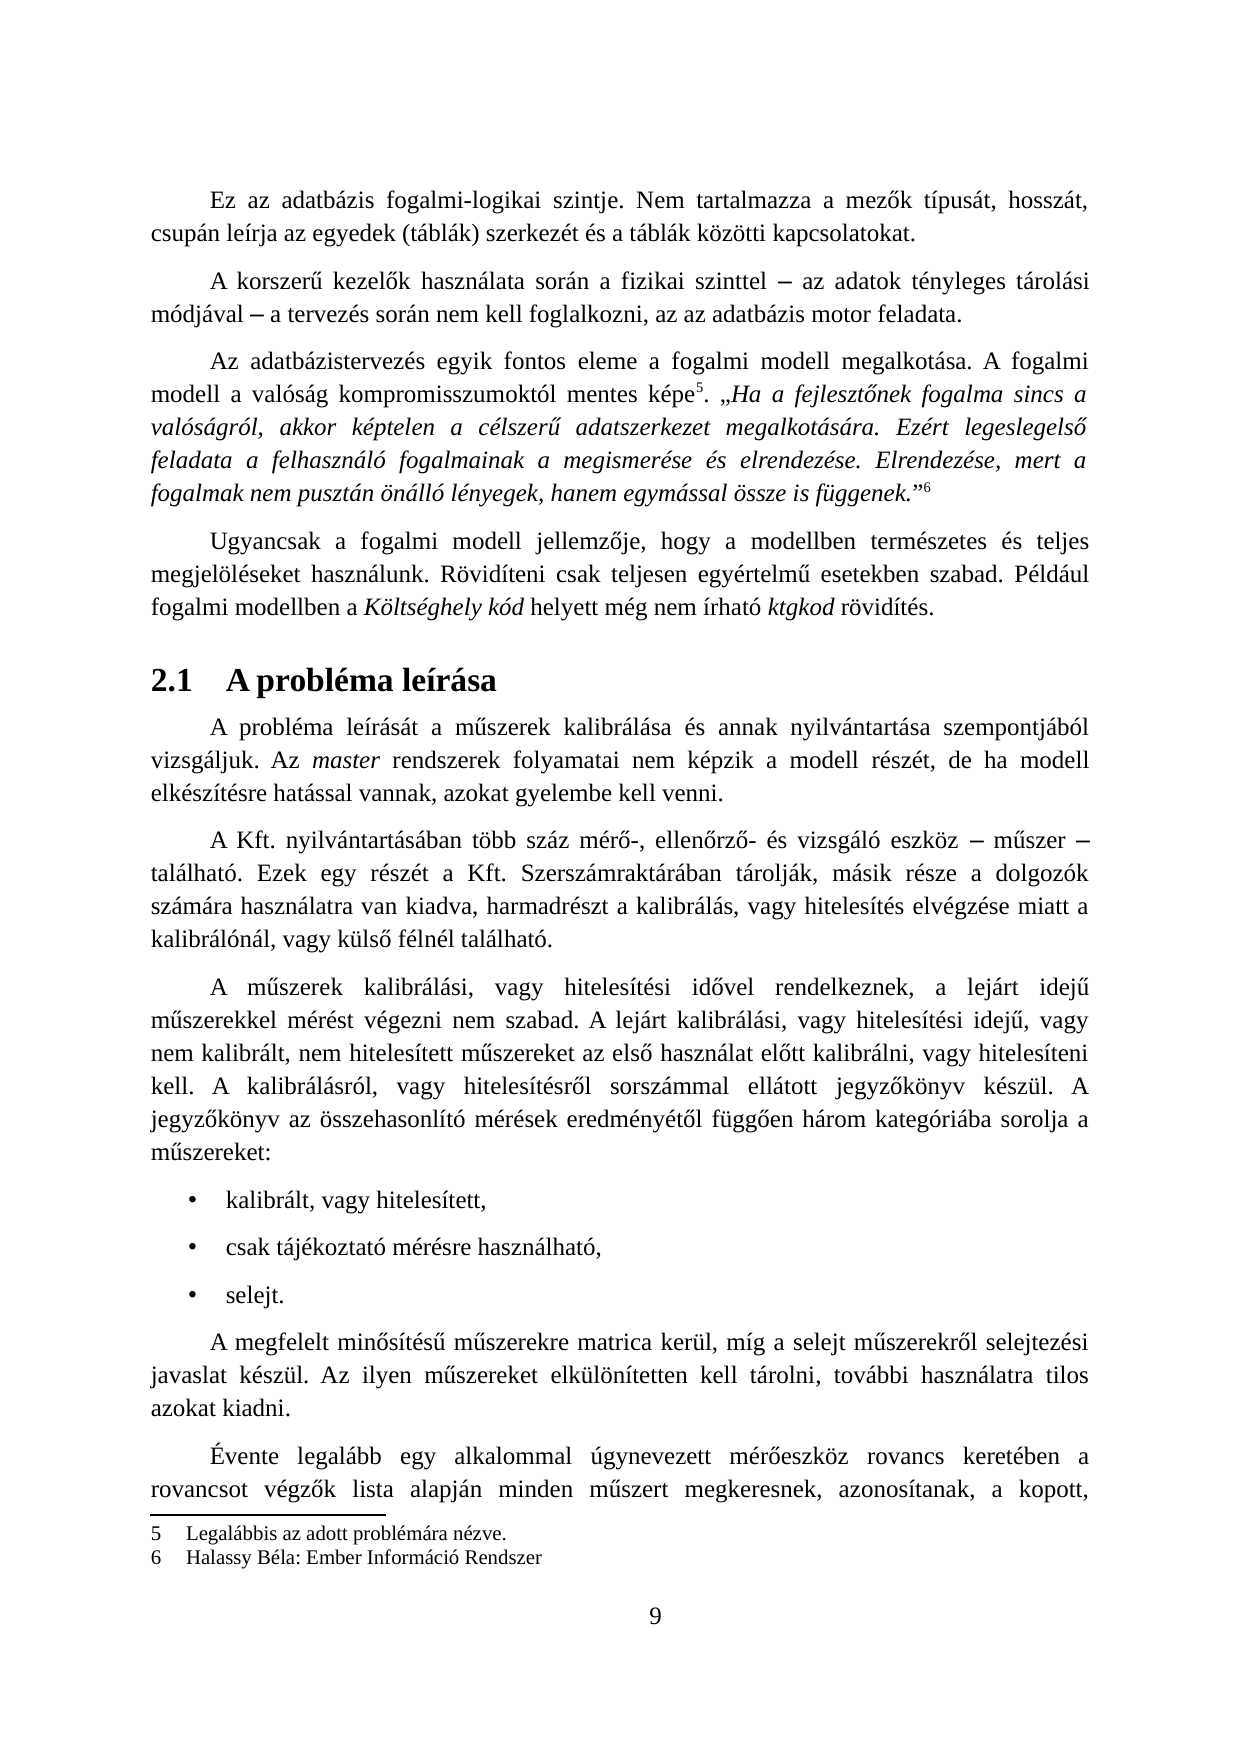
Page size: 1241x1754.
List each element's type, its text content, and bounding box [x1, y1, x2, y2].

text Az adatbázistervezés egyik fontos eleme a fogalmi modell megalkotása. A fogalmi modell a valóság kompromisszumoktól mentes képe. „Ha a fejlesztőnek fogalma sincs a valóságról, akkor képtelen a célszerű adatszerkezet megalkotására. Ezért legeslegelső feladata a felhasználó fogalmainak a megismerése és elrendezése. Elrendezése, mert a fogalmak nem pusztán önálló lényegek, hanem egymással össze is függenek.” [151, 346, 1090, 507]
list selejt. [188, 1280, 1090, 1309]
text Ez az adatbázis fogalmi-logikai szintje. Nem tartalmazza a mezők típusát, hosszát, csupán leírja az egyedek (táblák) szerkezét és a táblák közötti kapcsolatokat. [151, 185, 1090, 247]
text A Kft. nyilvántartásában több száz mérő-, ellenőrző- és vizsgáló eszköz – műszer – található. Ezek egy részét a Kft. Szerszámraktárában tárolják, másik része a dolgozók számára használatra van kiadva, harmadrészt a kalibrálás, vagy hitelesítés elvégzése miatt a kalibrálónál, vagy külső félnél található. [151, 825, 1090, 953]
text A műszerek kalibrálási, vagy hitelesítési idővel rendelkeznek, a lejárt idejű műszerekkel mérést végezni nem szabad. A lejárt kalibrálási, vagy hitelesítési idejű, vagy nem kalibrált, nem hitelesített műszereket az első használat előtt kalibrálni, vagy hitelesíteni kell. A kalibrálásról, vagy hitelesítésről sorszámmal ellátott jegyzőkönyv készül. A jegyzőkönyv az összehasonlító mérések eredményétől függően három kategóriába sorolja a műszereket: [151, 972, 1090, 1166]
text Legalábbis az adott problémára nézve. [151, 1521, 1090, 1545]
list kalibrált, vagy hitelesített, [188, 1185, 1090, 1213]
text Ugyancsak a fogalmi modell jellemzője, hogy a modellben természetes és teljes megjelöléseket használunk. Rövidíteni csak teljesen egyértelmű esetekben szabad. Például fogalmi modellben a Költséghely kód helyett még nem írható ktgkod rövidítés. [151, 526, 1090, 621]
text A probléma leírását a műszerek kalibrálása és annak nyilvántartása szempontjából vizsgáljuk. Az master rendszerek folyamatai nem képzik a modell részét, de ha modell elkészítésre hatással vannak, azokat gyelembe kell venni. [151, 712, 1090, 806]
text Halassy Béla: Ember Információ Rendszer [151, 1545, 1090, 1569]
text A korszerű kezelők használata során a fizikai szinttel – az adatok tényleges tárolási módjával – a tervezés során nem kell foglalkozni, az az adatbázis motor feladata. [151, 266, 1090, 327]
text A megfelelt minősítésű műszerekre matrica kerül, míg a selejt műszerekről selejtezési javaslat készül. Az ilyen műszereket elkülönítetten kell tárolni, további használatra tilos azokat kiadni. [151, 1327, 1090, 1422]
list csak tájékoztató mérésre használható, [188, 1232, 1090, 1261]
subtitle A probléma leírása [151, 661, 1090, 699]
text Évente legalább egy alkalommal úgynevezett mérőeszköz rovancs keretében a rovancsot végzők lista alapján minden műszert megkeresnek, azonosítanak, a kopott, [151, 1441, 1090, 1503]
